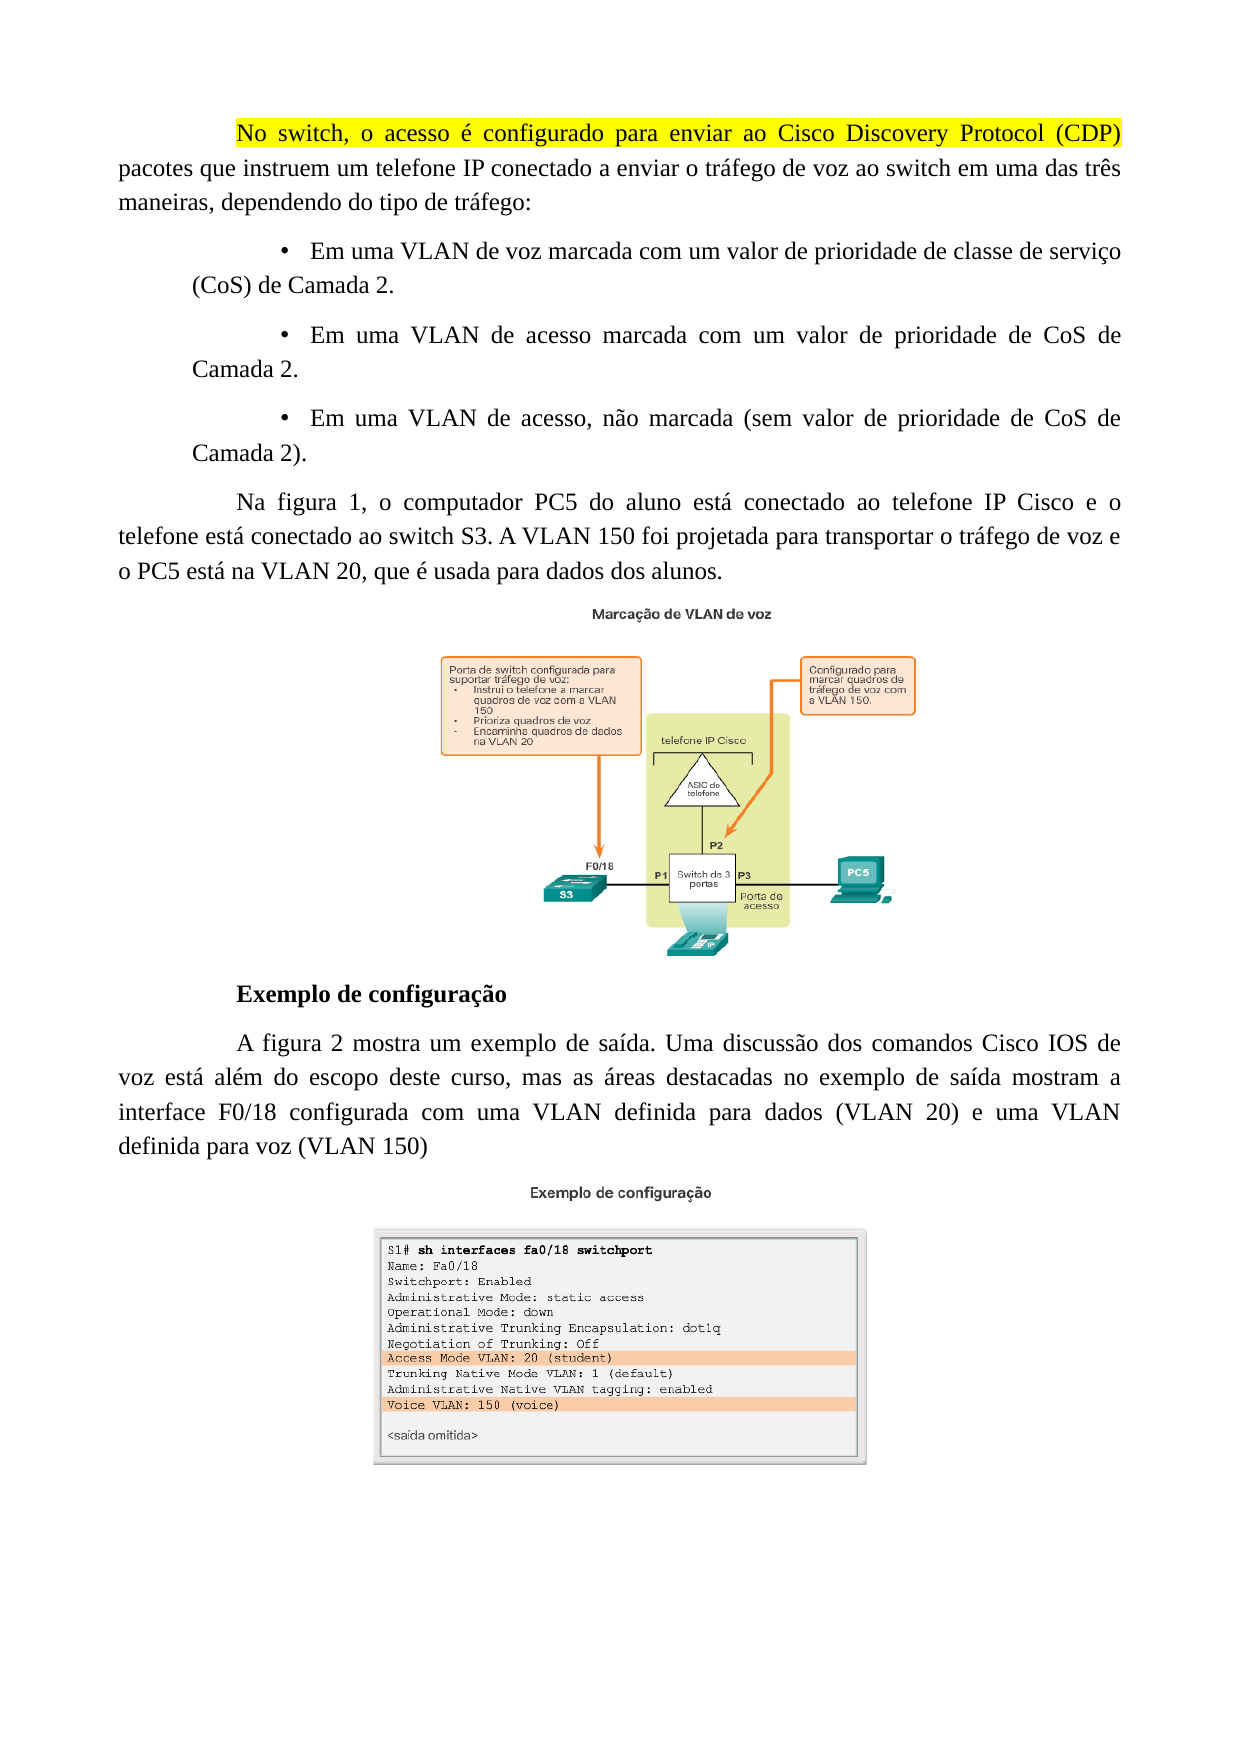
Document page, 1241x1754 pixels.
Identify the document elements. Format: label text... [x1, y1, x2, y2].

text Na figura 1, o computador PC5 do aluno está conectado ao telefone IP Cisco e o telefone está conectado ao switch S3. A VLAN 150 foi projetada para transportar o tráfego de voz e o PC5 está na VLAN 20, que é usada para dados dos alunos. [118, 487, 1122, 584]
list Em uma VLAN de acesso, não marcada (sem valor de prioridade de CoS de Camada 2). [162, 403, 1122, 466]
list Em uma VLAN de acesso marcada com um valor de prioridade de CoS de Camada 2. [162, 320, 1122, 383]
list Em uma VLAN de voz marcada com um valor de prioridade de classe de serviço (CoS) de Camada 2. [162, 236, 1122, 299]
text Exemplo de configuração [118, 979, 1122, 1008]
picture [373, 1180, 867, 1465]
text A figura 2 mostra um exemplo de saída. Uma discussão dos comandos Cisco IOS de voz está além do escopo deste curso, mas as áreas destacadas no exemplo de saída mostram a interface F0/18 configurada com uma VLAN definida para dados (VLAN 20) e uma VLAN definida para voz (VLAN 150) [118, 1028, 1122, 1160]
text No switch, o acesso é configurado para enviar ao Cisco Discovery Protocol (CDP) pacotes que instruem um telefone IP conectado a enviar o tráfego de voz ao switch em uma das três maneiras, dependendo do tipo de tráfego: [118, 118, 1122, 216]
picture [440, 604, 918, 959]
